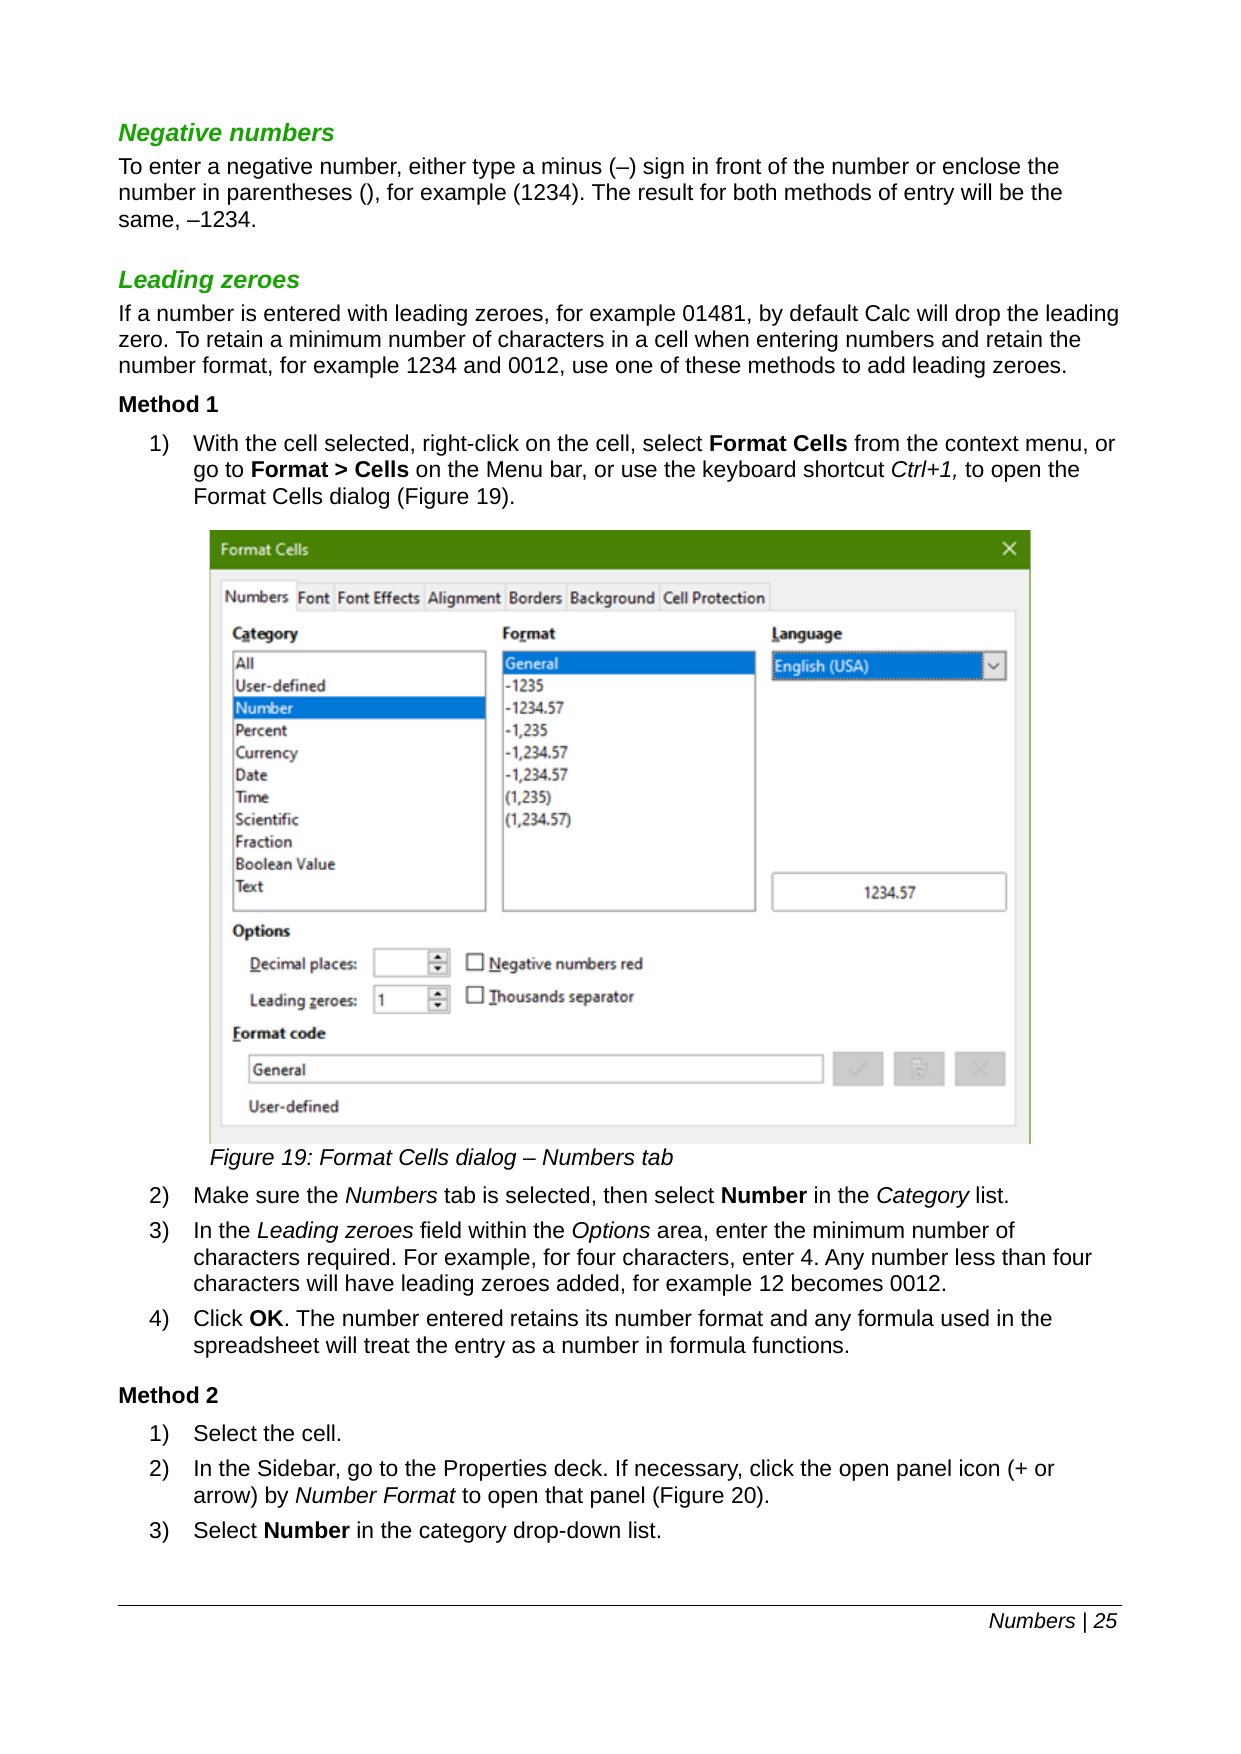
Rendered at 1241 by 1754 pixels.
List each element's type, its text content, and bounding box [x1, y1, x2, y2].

picture [209, 530, 1031, 1144]
list With the cell selected, right-click on the cell, select Format Cells from the context menu, or go to Format > Cells on the Menu bar, or use the keyboard shortcut Ctrl+1, to open the Format Cells dialog (Figure 19). [169, 430, 1122, 509]
text Figure 19: Format Cells dialog – Numbers tab [209, 1144, 1031, 1170]
list Make sure the Numbers tab is selected, then select Number in the Category list. [169, 1182, 1122, 1208]
list Click OK. The number entered retains its number format and any formula used in the spreadsheet will treat the entry as a number in formula functions. [169, 1305, 1122, 1358]
text Method 1 [118, 391, 1122, 418]
list Select the cell. [169, 1420, 1122, 1446]
subtitle Leading zeroes [118, 265, 1122, 294]
list Select Number in the category drop-down list. [169, 1517, 1122, 1543]
list In the Sidebar, go to the Properties deck. If necessary, click the Open Panel icon (+ or arrow) by Number Format to open that panel (Figure 20). [169, 1455, 1122, 1508]
text To enter a negative number, either type a minus (–) sign in front of the number or enclose the number in parentheses (), for example (1234). The result for both methods of entry will be the same, –1234. [118, 153, 1122, 232]
list In the Leading zeroes field within the Options area, enter the minimum number of characters required. For example, for four characters, enter 4. Any number less than four characters will have leading zeroes added, for example 12 becomes 0012. [169, 1217, 1122, 1296]
text Method 2 [118, 1382, 1122, 1408]
text If a number is entered with leading zeroes, for example 01481, by default Calc will drop the leading zero. To retain a minimum number of characters in a cell when entering numbers and retain the number format, for example 1234 and 0012, use one of these methods to add leading zeroes. [118, 300, 1122, 379]
subtitle Negative numbers [118, 118, 1122, 147]
